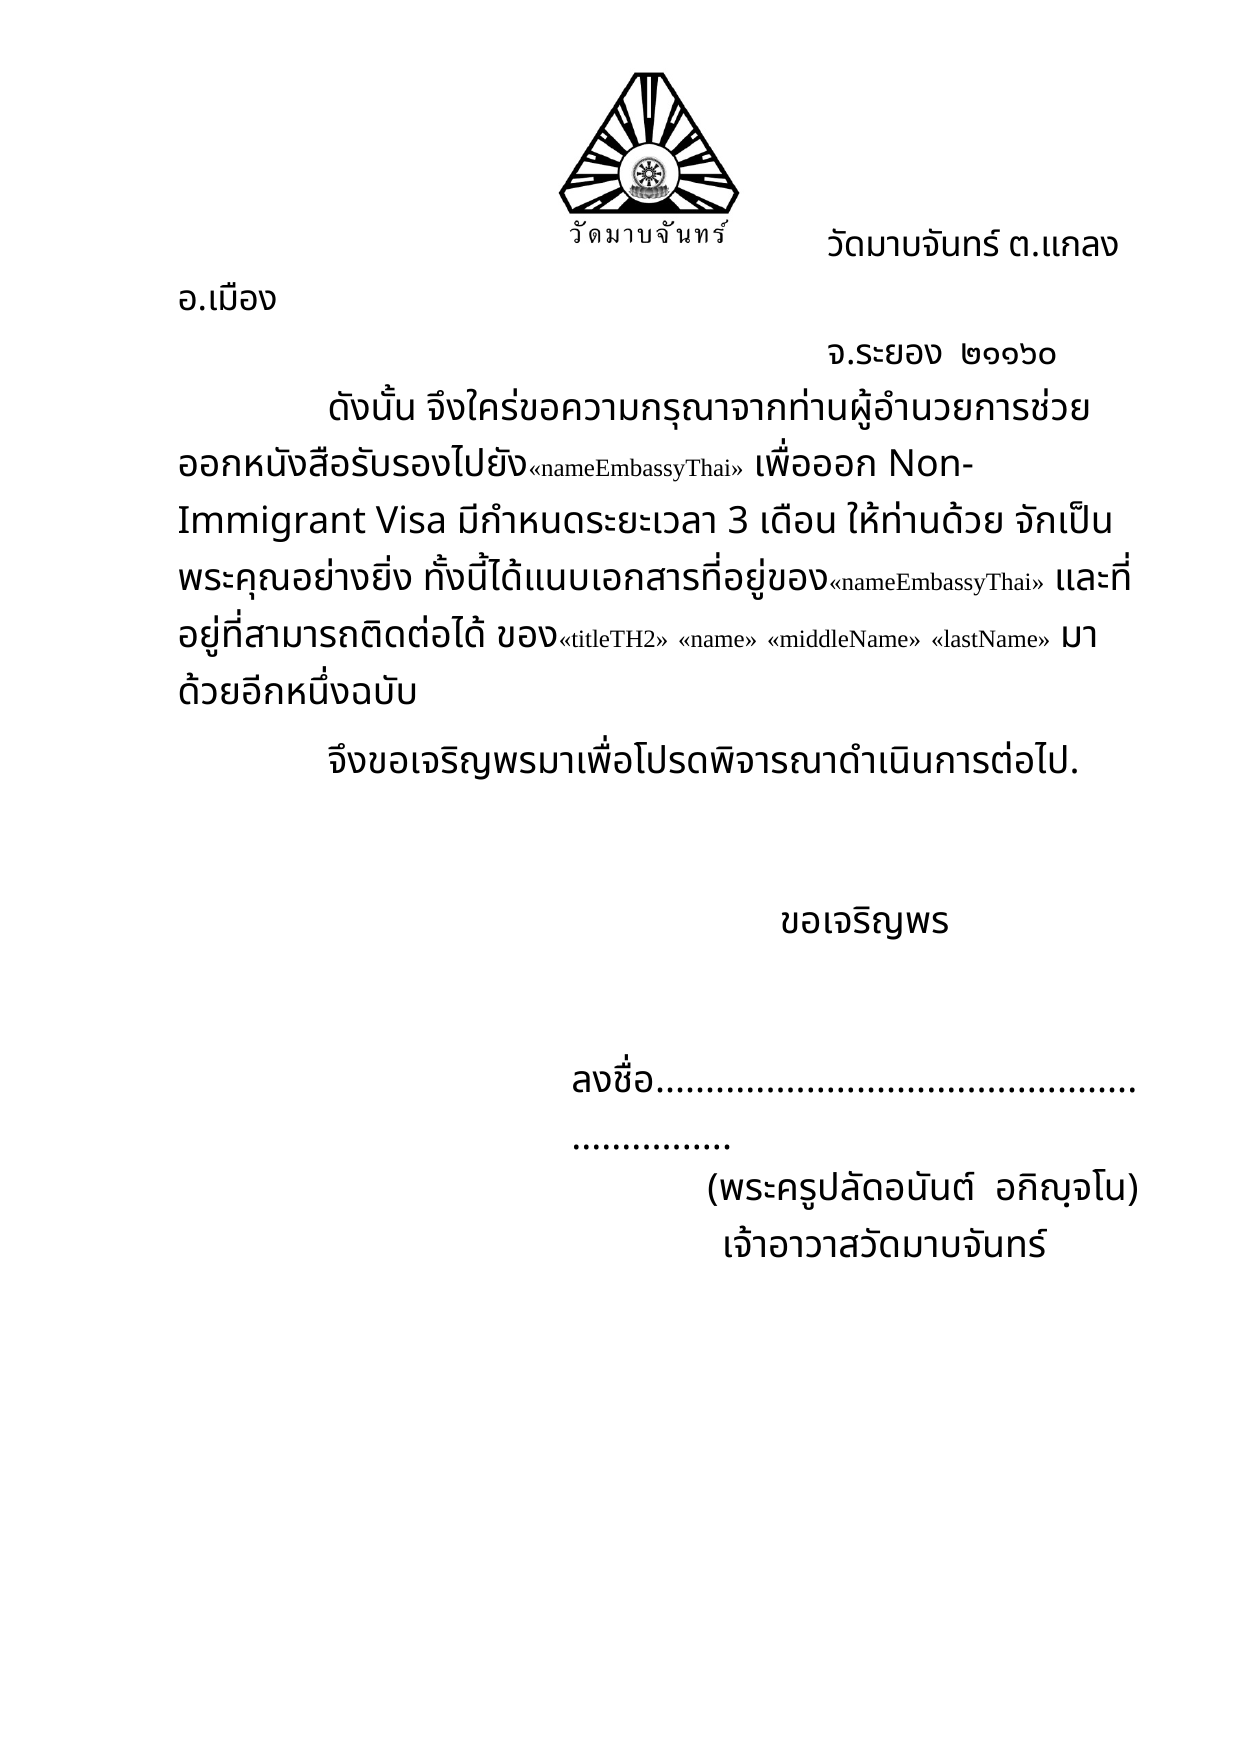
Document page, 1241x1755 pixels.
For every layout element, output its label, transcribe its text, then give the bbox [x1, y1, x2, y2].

picture [552, 68, 746, 246]
text ลงชื่อ................................................................ [571, 1001, 1141, 1160]
text จึงขอเจริญพรมาเพื่อโปรดพิจารณาดำเนินการต่อไป. [177, 734, 1141, 791]
text (พระครูปลัดอนันต์ อกิญฺจโน) [571, 1160, 1141, 1217]
text ขอเจริญพร [721, 893, 1141, 950]
text ดังนั้น จึงใคร่ขอความกรุณาจากท่านผู้อำนวยการช่วยออกหนังสือรับรองไปยัง«nameEmbassyThai» เพื่อออก Non-Immigrant Visa มีกำหนดระยะเวลา 3 เดือน ให้ท่านด้วย จักเป็นพระคุณอย่างยิ่ง ทั้งนี้ได้แนบเอกสารที่อยู่ของ«nameEmbassyThai» และที่อยู่ที่สามารถติดต่อได้ ของ«titleTH2» «name» «middleName» «lastName» มาด้วยอีกหนึ่งฉบับ [177, 380, 1141, 721]
text เจ้าอาวาสวัดมาบจันทร์ [646, 1217, 1141, 1274]
